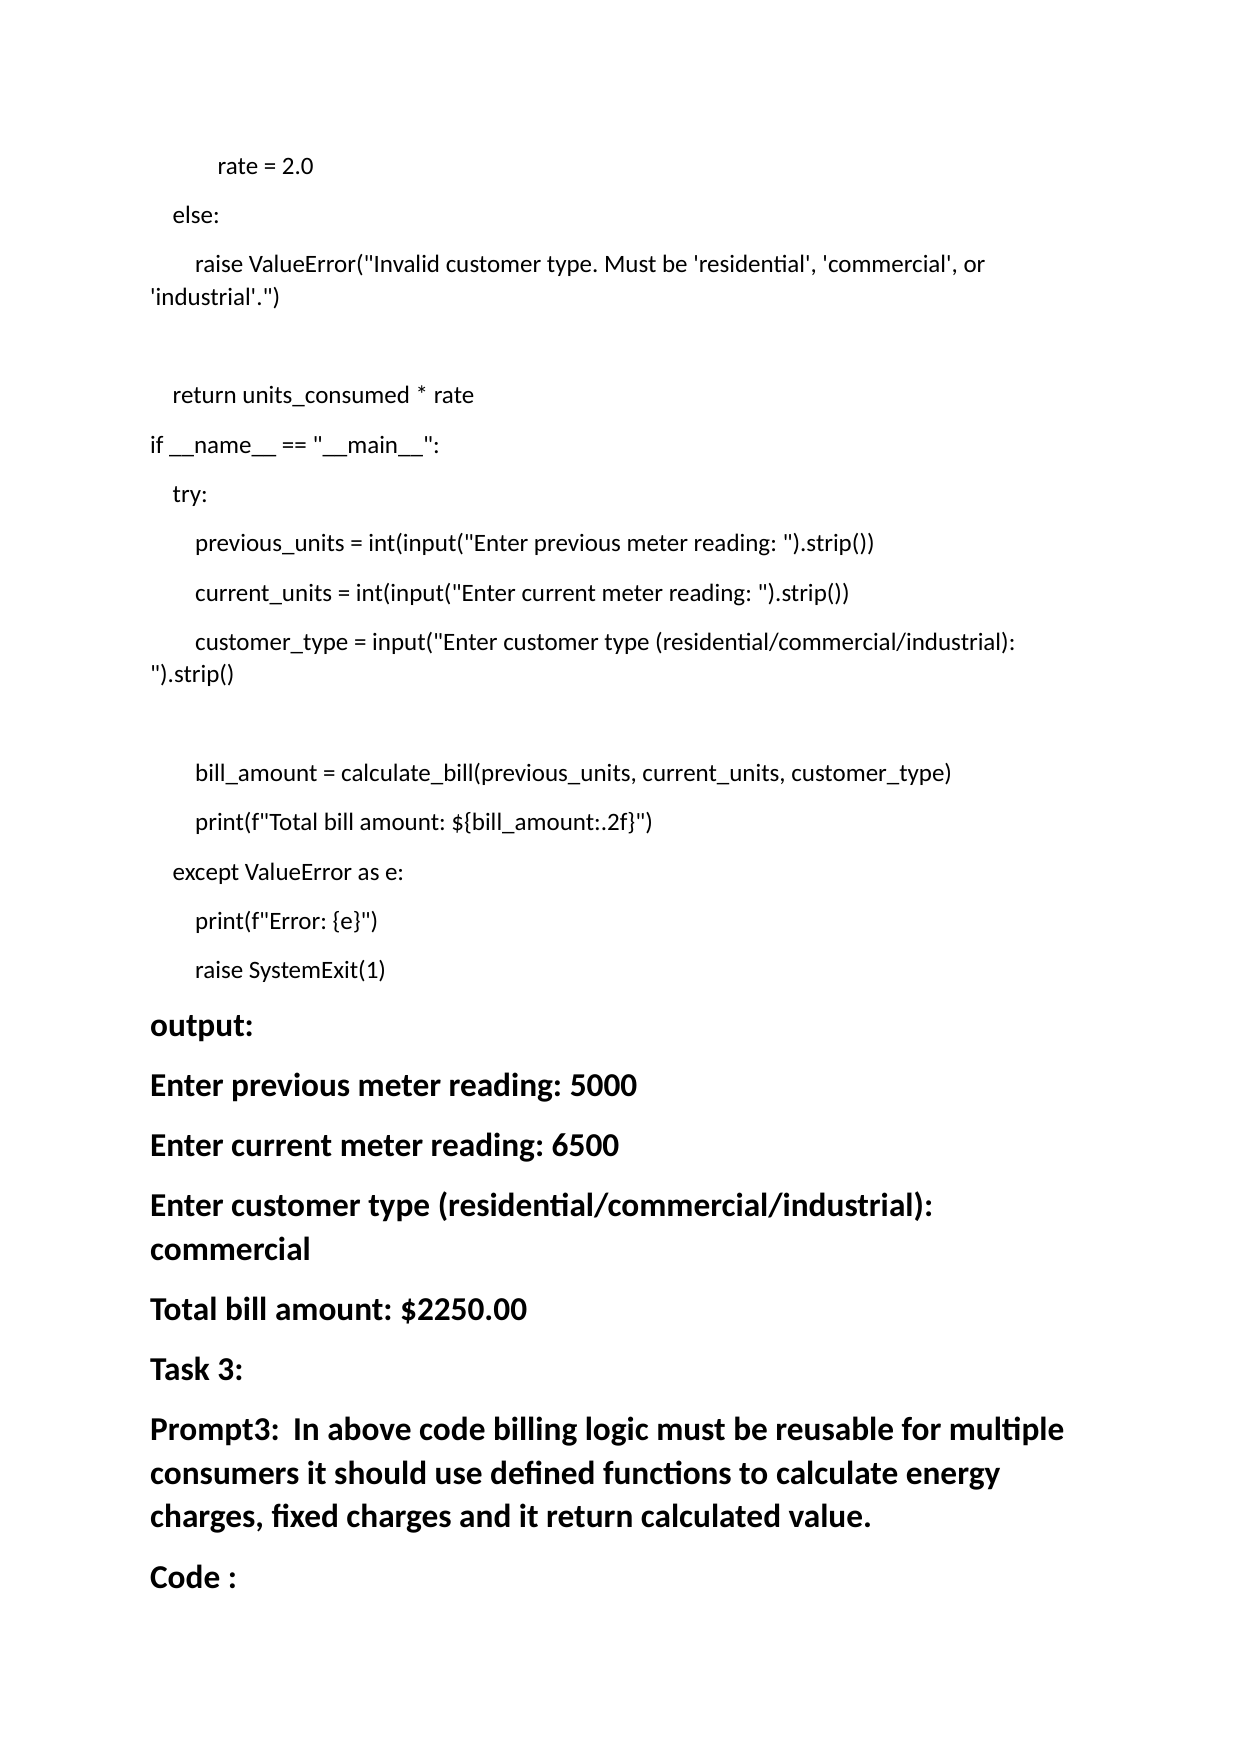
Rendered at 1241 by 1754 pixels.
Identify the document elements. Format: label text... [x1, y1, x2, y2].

text previous_units = int(input("Enter previous meter reading: ").strip()) [150, 527, 1090, 558]
text Enter customer type (residential/commercial/industrial): commercial [150, 1184, 1090, 1268]
text if __name__ == "__main__": [150, 429, 1090, 459]
text bill_amount = calculate_bill(previous_units, current_units, customer_type) [150, 757, 1090, 788]
text Prompt3: In above code billing logic must be reusable for multiple consumers it should use defined functions to calculate energy charges, fixed charges and it return calculated value. [150, 1408, 1090, 1536]
text Enter current meter reading: 6500 [150, 1124, 1090, 1165]
text print(f"Total bill amount: ${bill_amount:.2f}") [150, 806, 1090, 837]
text Code : [150, 1556, 1090, 1596]
text Total bill amount: $2250.00 [150, 1288, 1090, 1329]
text rate = 2.0 [150, 150, 1090, 181]
text else: [150, 199, 1090, 230]
text current_units = int(input("Enter current meter reading: ").strip()) [150, 577, 1090, 607]
text print(f"Error: {e}") [150, 905, 1090, 936]
text Enter previous meter reading: 5000 [150, 1064, 1090, 1104]
text customer_type = input("Enter customer type (residential/commercial/industrial): ").strip() [150, 626, 1090, 689]
text Task 3: [150, 1348, 1090, 1389]
text return units_consumed * rate [150, 380, 1090, 410]
text try: [150, 478, 1090, 509]
text raise SystemExit(1) [150, 954, 1090, 985]
text raise ValueError("Invalid customer type. Must be 'residential', 'commercial', or 'industrial'.") [150, 248, 1090, 312]
text output: [150, 1003, 1090, 1044]
text except ValueError as e: [150, 856, 1090, 886]
